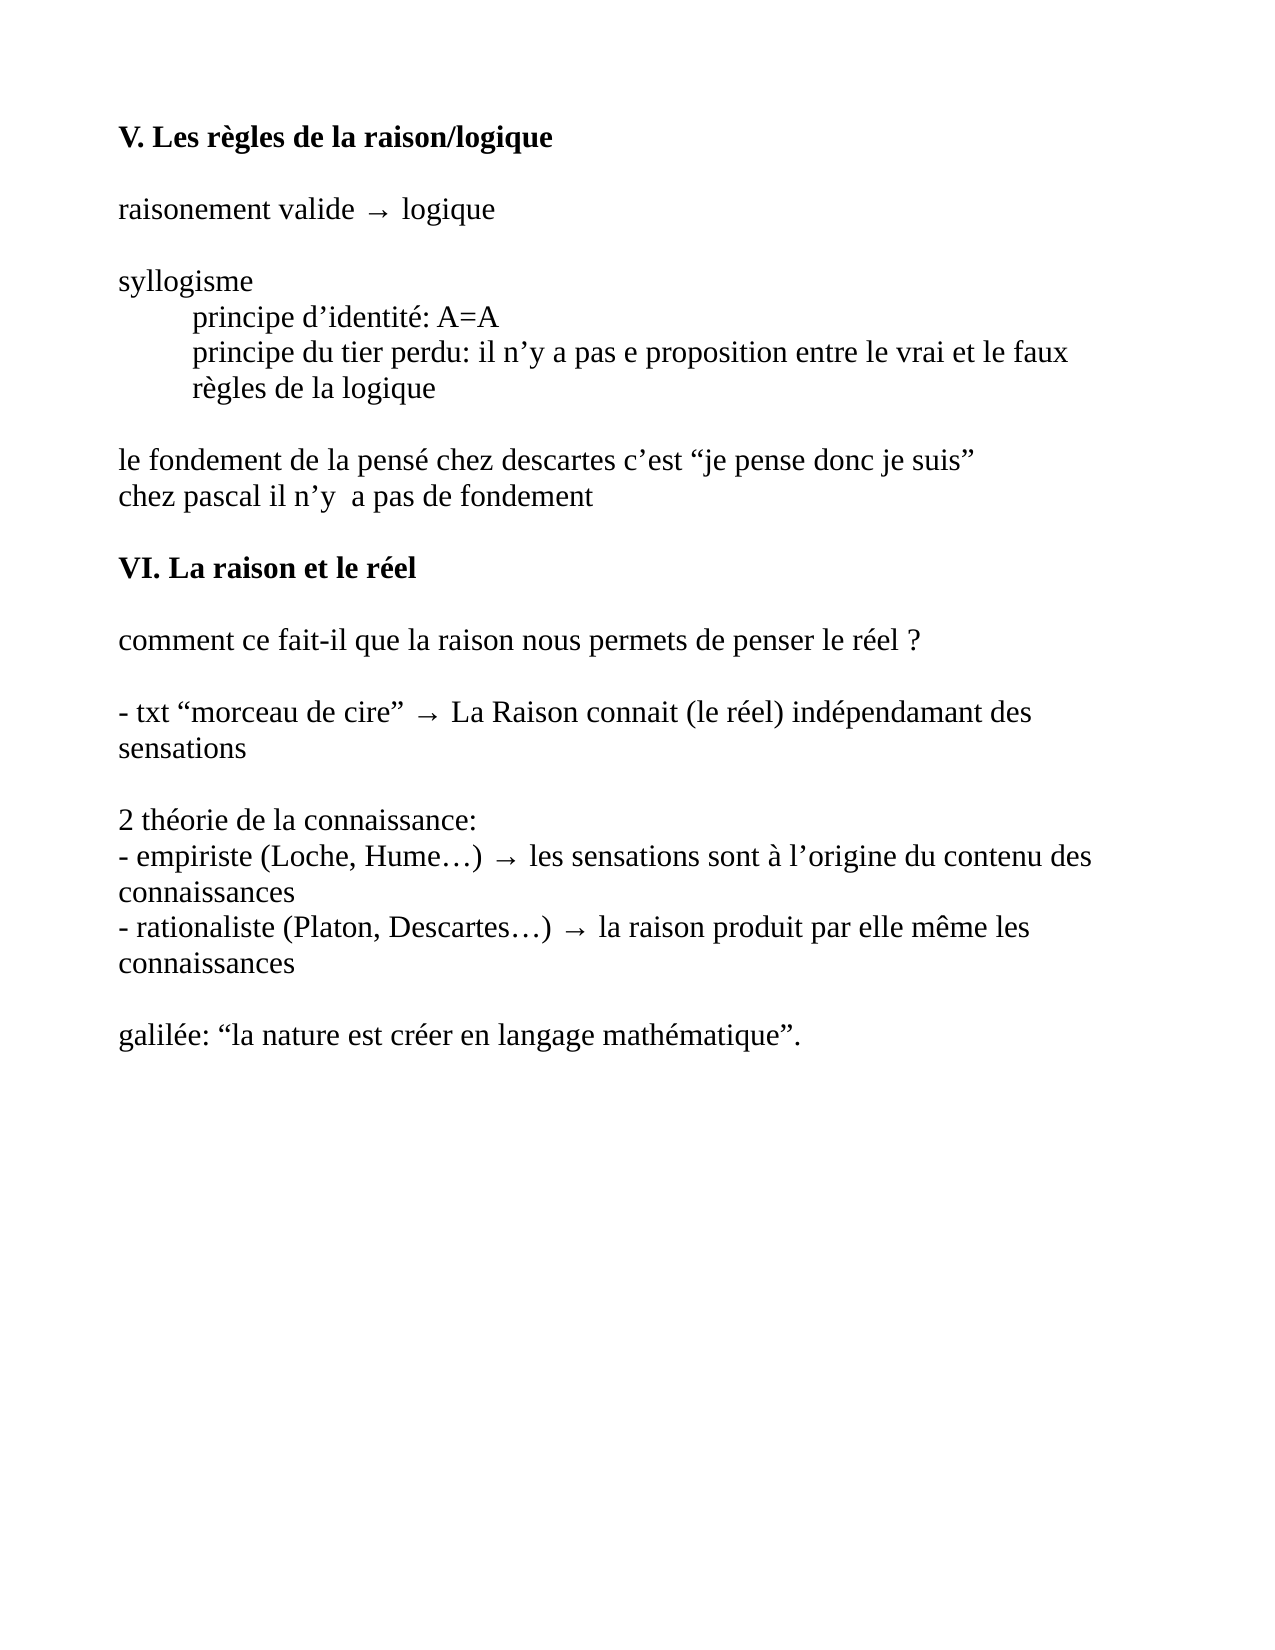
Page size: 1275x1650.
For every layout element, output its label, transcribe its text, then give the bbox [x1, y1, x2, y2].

text règles de la logique [118, 370, 1157, 406]
text comment ce fait-il que la raison nous permets de penser le réel ? [118, 621, 1157, 657]
text - rationaliste (Platon, Descartes…) → la raison produit par elle même les connaissances [118, 909, 1157, 981]
text principe d’identité: A=A [118, 298, 1157, 334]
text - empiriste (Loche, Hume…) → les sensations sont à l’origine du contenu des connaissances [118, 837, 1157, 909]
text V. Les règles de la raison/logique [118, 118, 1157, 154]
text 2 théorie de la connaissance: [118, 801, 1157, 837]
text principe du tier perdu: il n’y a pas e proposition entre le vrai et le faux [118, 334, 1157, 370]
text le fondement de la pensé chez descartes c’est “je pense donc je suis” [118, 442, 1157, 477]
text raisonement valide → logique [118, 190, 1157, 226]
text syllogisme [118, 262, 1157, 298]
text chez pascal il n’y a pas de fondement [118, 477, 1157, 513]
text - txt “morceau de cire” → La Raison connait (le réel) indépendamant des sensations [118, 693, 1157, 765]
text VI. La raison et le réel [118, 549, 1157, 585]
text galilée: “la nature est créer en langage mathématique”. [118, 1017, 1157, 1052]
